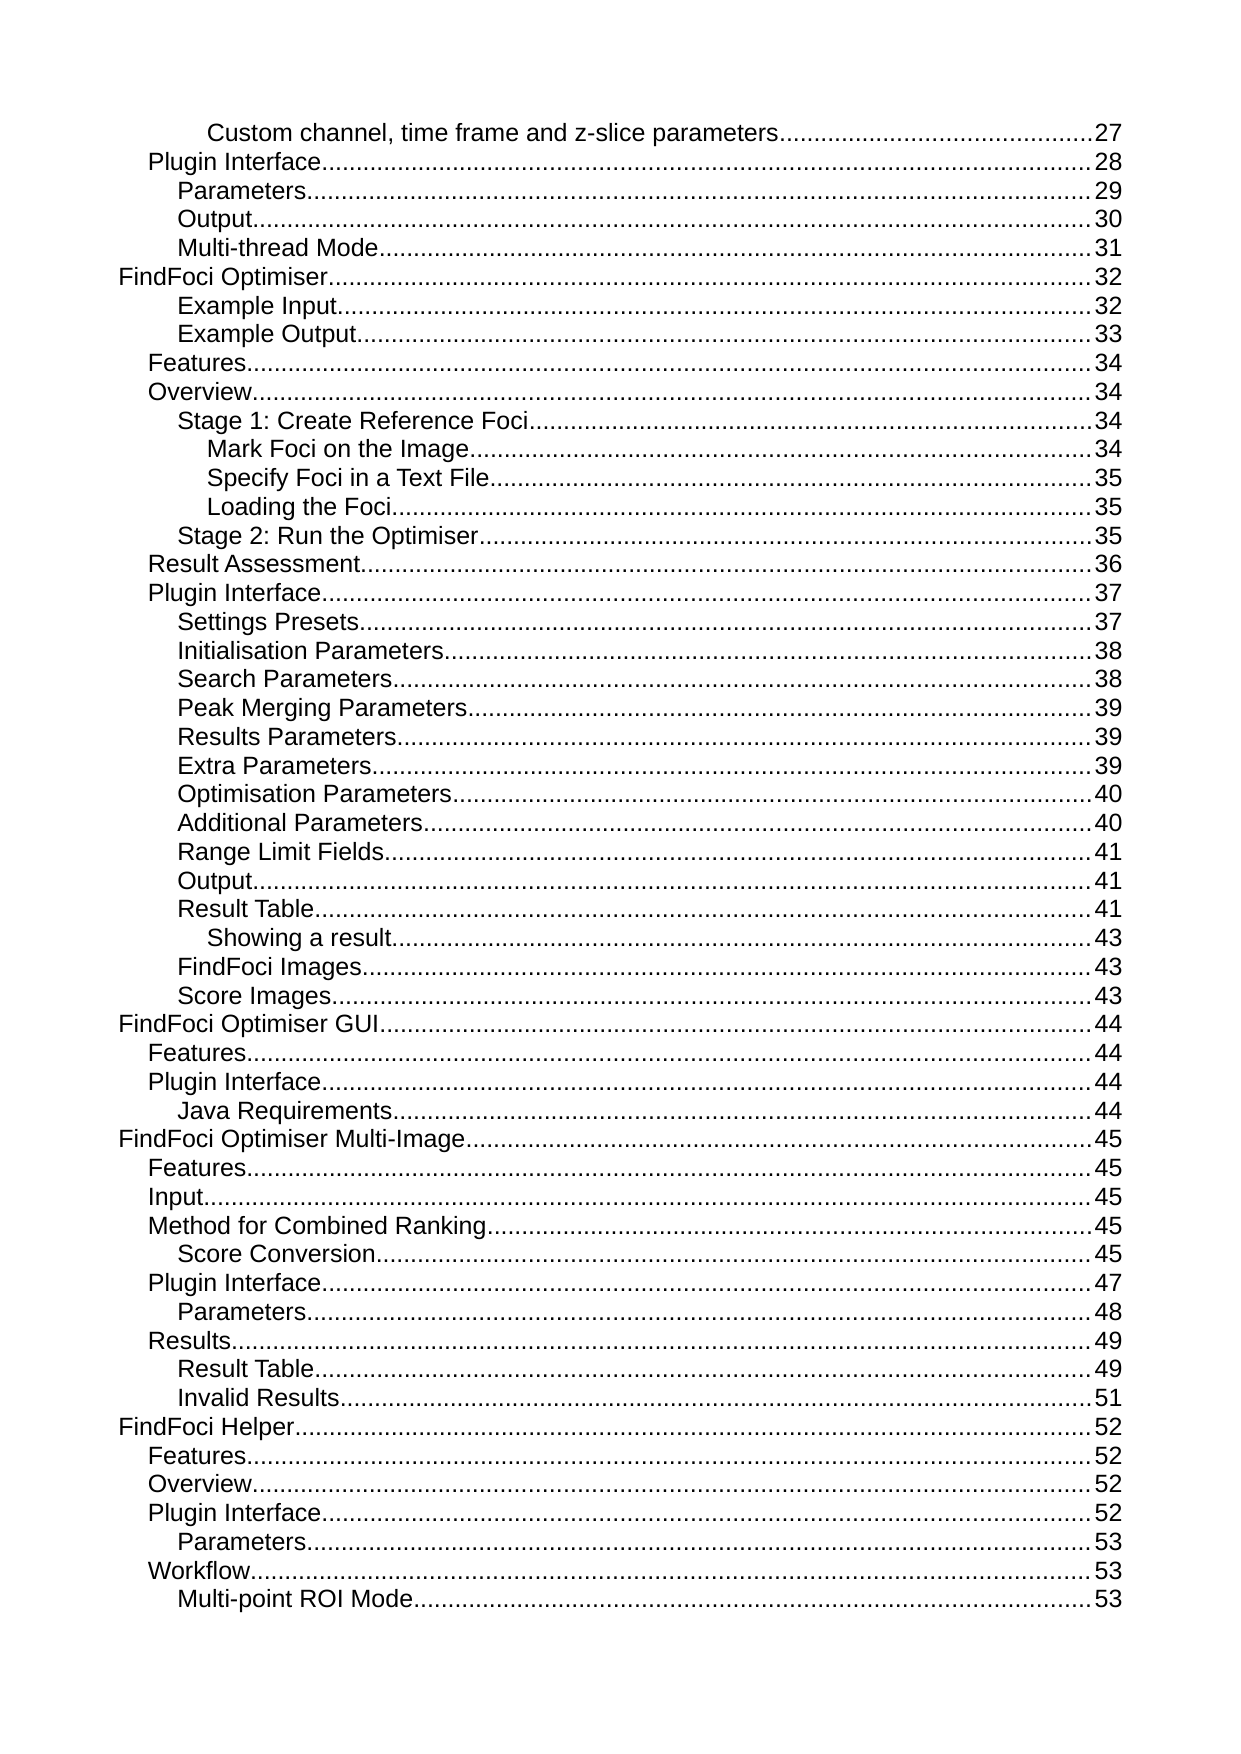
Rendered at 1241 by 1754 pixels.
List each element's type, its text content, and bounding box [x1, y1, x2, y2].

text Range Limit Fields 41 [177, 837, 1122, 866]
text Additional Parameters 40 [177, 808, 1122, 837]
text Score Images 43 [177, 981, 1122, 1009]
text Showing a result 43 [207, 923, 1122, 952]
text Multi-point ROI Mode 53 [177, 1584, 1122, 1613]
text Settings Presets 37 [177, 607, 1122, 636]
text Workflow 53 [148, 1556, 1122, 1584]
text Score Conversion 45 [177, 1239, 1122, 1268]
text Results 49 [148, 1326, 1122, 1354]
text Parameters 29 [177, 176, 1122, 204]
text Example Input 32 [177, 291, 1122, 319]
text Example Output 33 [177, 319, 1122, 348]
text Overview 52 [148, 1469, 1122, 1498]
text Optimisation Parameters 40 [177, 779, 1122, 808]
text FindFoci Optimiser Multi-Image 45 [118, 1124, 1122, 1153]
text FindFoci Images 43 [177, 952, 1122, 981]
text Plugin Interface 44 [148, 1067, 1122, 1096]
text Mark Foci on the Image 34 [207, 434, 1122, 463]
text Specify Foci in a Text File 35 [207, 463, 1122, 492]
text FindFoci Optimiser GUI 44 [118, 1009, 1122, 1038]
text Plugin Interface 28 [148, 147, 1122, 176]
text FindFoci Helper 52 [118, 1412, 1122, 1441]
text Features 45 [148, 1153, 1122, 1182]
text Results Parameters 39 [177, 722, 1122, 751]
text Stage 2: Run the Optimiser 35 [177, 521, 1122, 549]
text Java Requirements 44 [177, 1096, 1122, 1124]
text Search Parameters 38 [177, 664, 1122, 693]
text Loading the Foci 35 [207, 492, 1122, 521]
text Features 34 [148, 348, 1122, 377]
text Result Table 49 [177, 1354, 1122, 1383]
text Stage 1: Create Reference Foci 34 [177, 406, 1122, 434]
text Invalid Results 51 [177, 1383, 1122, 1412]
text Method for Combined Ranking 45 [148, 1211, 1122, 1239]
text Parameters 48 [177, 1297, 1122, 1326]
text Initialisation Parameters 38 [177, 636, 1122, 664]
text Overview 34 [148, 377, 1122, 406]
text Custom channel, time frame and z-slice parameters 27 [207, 118, 1122, 147]
text Features 52 [148, 1441, 1122, 1469]
text Parameters 53 [177, 1527, 1122, 1556]
text Peak Merging Parameters 39 [177, 693, 1122, 722]
text Output 30 [177, 204, 1122, 233]
text Result Assessment 36 [148, 549, 1122, 578]
text Output 41 [177, 866, 1122, 894]
text Result Table 41 [177, 894, 1122, 923]
text FindFoci Optimiser 32 [118, 262, 1122, 291]
text Multi-thread Mode 31 [177, 233, 1122, 262]
text Extra Parameters 39 [177, 751, 1122, 779]
text Features 44 [148, 1038, 1122, 1067]
text Plugin Interface 47 [148, 1268, 1122, 1297]
text Plugin Interface 52 [148, 1498, 1122, 1527]
text Input 45 [148, 1182, 1122, 1211]
text Plugin Interface 37 [148, 578, 1122, 607]
